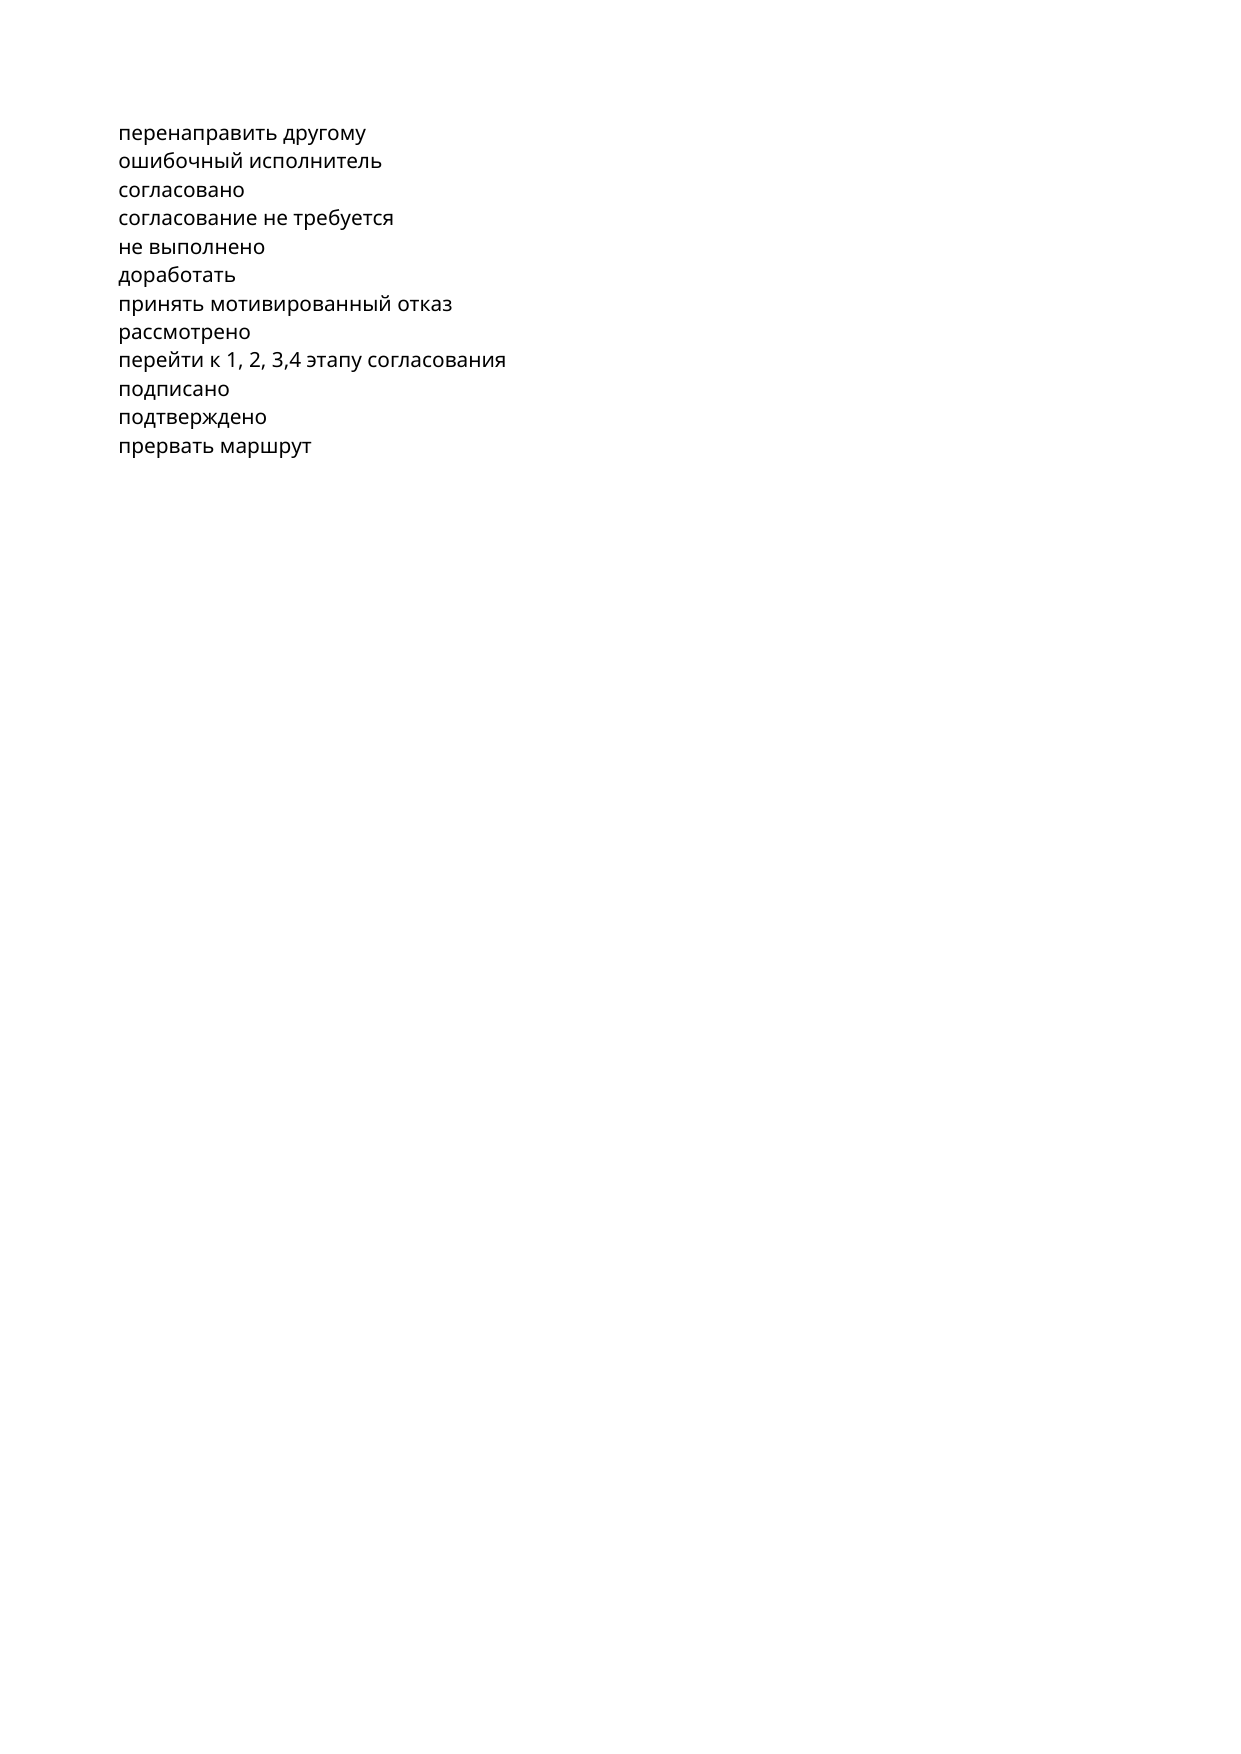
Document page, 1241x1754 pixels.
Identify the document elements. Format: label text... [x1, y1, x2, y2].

text подтверждено [118, 402, 1122, 431]
text ошибочный исполнитель [118, 147, 1122, 175]
text доработать [118, 260, 1122, 289]
text принять мотивированный отказ [118, 289, 1122, 317]
text перенаправить другому [118, 118, 1122, 147]
text не выполнено [118, 232, 1122, 260]
text согласовано [118, 175, 1122, 203]
text рассмотрено [118, 317, 1122, 346]
text подписано [118, 374, 1122, 402]
text перейти к 1, 2, 3,4 этапу согласования [118, 346, 1122, 374]
text прервать маршрут [118, 431, 1122, 459]
text согласование не требуется [118, 203, 1122, 232]
